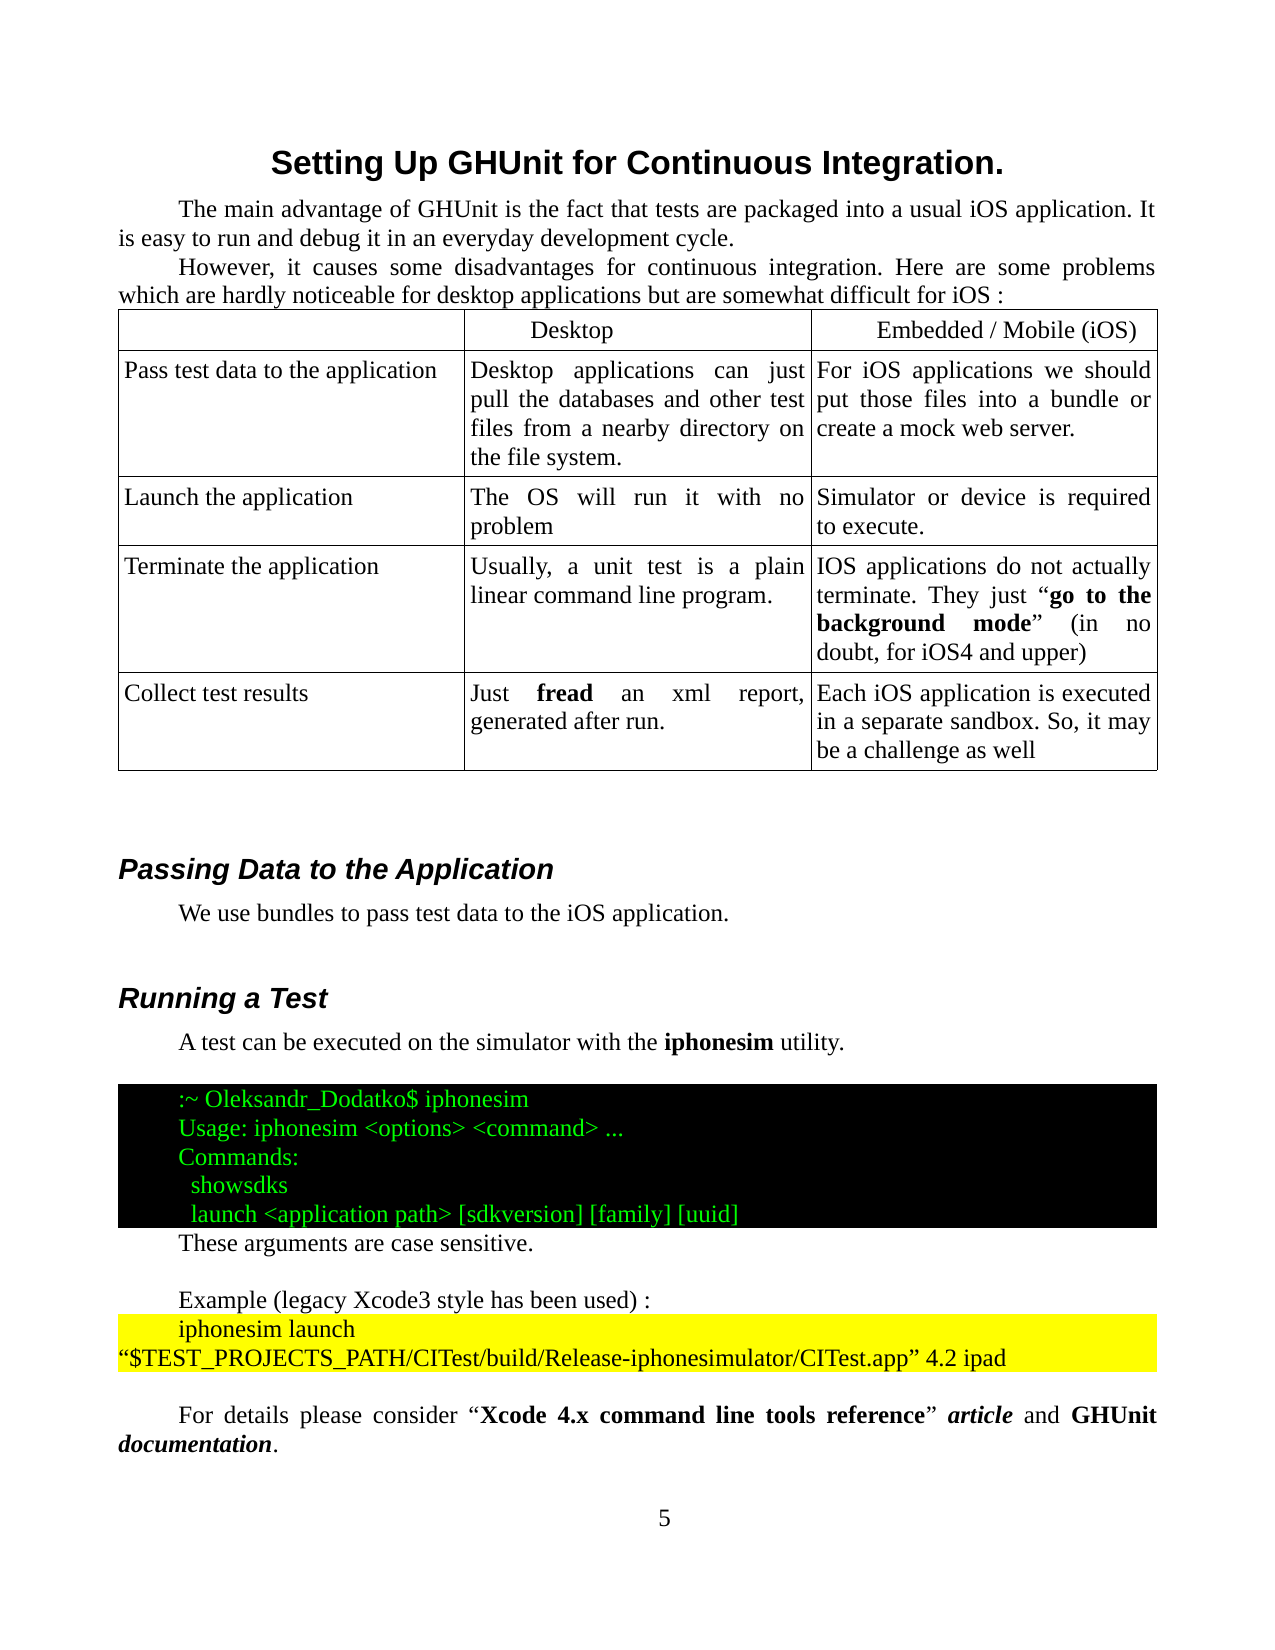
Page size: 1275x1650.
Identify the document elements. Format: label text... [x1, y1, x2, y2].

table_cell The OS will run it with no problem [465, 477, 811, 545]
table_cell For iOS applications we should put those files into a bundle or create a mock web server. [812, 351, 1157, 476]
text These arguments are case sensitive. [118, 1228, 1157, 1257]
table_header [119, 310, 464, 349]
text showsdks [118, 1171, 1157, 1199]
text A test can be executed on the simulator with the iphonesim utility. [118, 1027, 1157, 1056]
subtitle Passing Data to the Application [118, 852, 1157, 886]
text The main advantage of GHUnit is the fact that tests are packaged into a usual iOS application. It is easy to run and debug it in an everyday development cycle. [118, 194, 1157, 252]
table_cell Desktop applications can just pull the databases and other test files from a nearby directory on the file system. [465, 351, 811, 476]
table_cell Usually, a unit test is a plain linear command line program. [465, 546, 811, 672]
table_header Desktop [465, 310, 811, 349]
table_cell Just fread an xml report, generated after run. [465, 673, 811, 769]
text :~ Oleksandr_Dodatko$ iphonesim [118, 1084, 1157, 1113]
text We use bundles to pass test data to the iOS application. [118, 898, 1157, 927]
text launch <application path> [sdkversion] [family] [uuid] [118, 1199, 1157, 1228]
text Commands: [118, 1142, 1157, 1171]
text Usage: iphonesim <options> <command> ... [118, 1113, 1157, 1142]
subtitle Running a Test [118, 981, 1157, 1014]
text iphonesim launch “$TEST_PROJECTS_PATH/CITest/build/Release-iphonesimulator/CITest.app” 4.2 ipad [118, 1314, 1157, 1372]
table_cell Collect test results [119, 673, 464, 769]
text For details please consider “Xcode 4.x command line tools reference” article and GHUnit documentation. [118, 1401, 1157, 1458]
table_cell Simulator or device is required to execute. [812, 477, 1157, 545]
table_cell IOS applications do not actually terminate. They just “go to the background mode” (in no doubt, for iOS4 and upper) [812, 546, 1157, 672]
subtitle Setting Up GHUnit for Continuous Integration. [118, 143, 1157, 182]
table_cell Each iOS application is executed in a separate sandbox. So, it may be a challenge as well [812, 673, 1157, 769]
table_cell Terminate the application [119, 546, 464, 672]
table_cell Launch the application [119, 477, 464, 545]
text Example (legacy Xcode3 style has been used) : [118, 1286, 1157, 1314]
table_cell Pass test data to the application [119, 351, 464, 476]
text However, it causes some disadvantages for continuous integration. Here are some problems which are hardly noticeable for desktop applications but are somewhat difficult for iOS : [118, 252, 1157, 309]
table_header Embedded / Mobile (iOS) [812, 310, 1157, 349]
